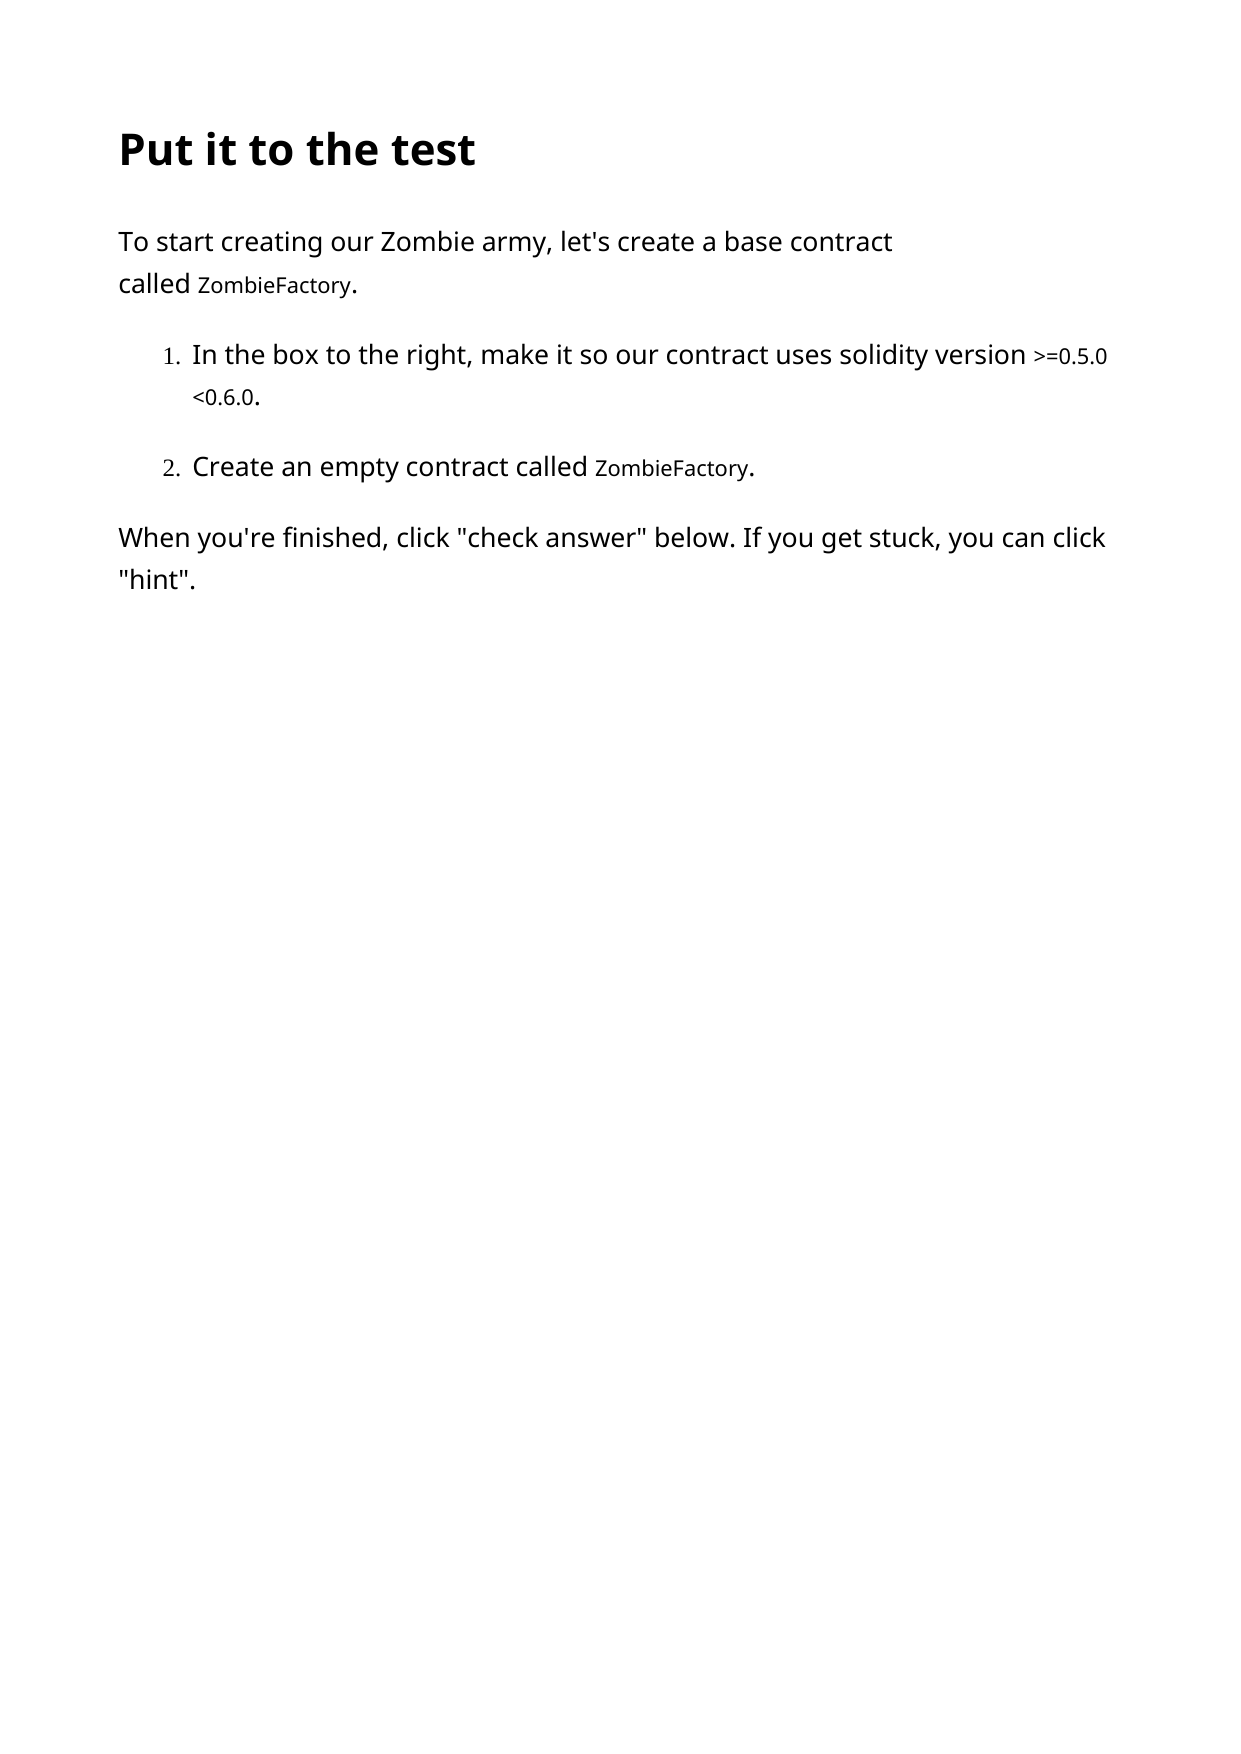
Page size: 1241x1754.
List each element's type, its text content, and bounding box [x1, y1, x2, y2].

list Create an empty contract called ZombieFactory. [162, 448, 1122, 484]
list In the box to the right, make it so our contract uses solidity version >=0.5.0 <0.6.0. [162, 336, 1122, 413]
subtitle Put it to the test [118, 118, 1122, 178]
text When you're finished, click "check answer" below. If you get stuck, you can click "hint". [118, 519, 1122, 597]
text To start creating our Zombie army, let's create a base contract called ZombieFactory. [118, 223, 1122, 301]
